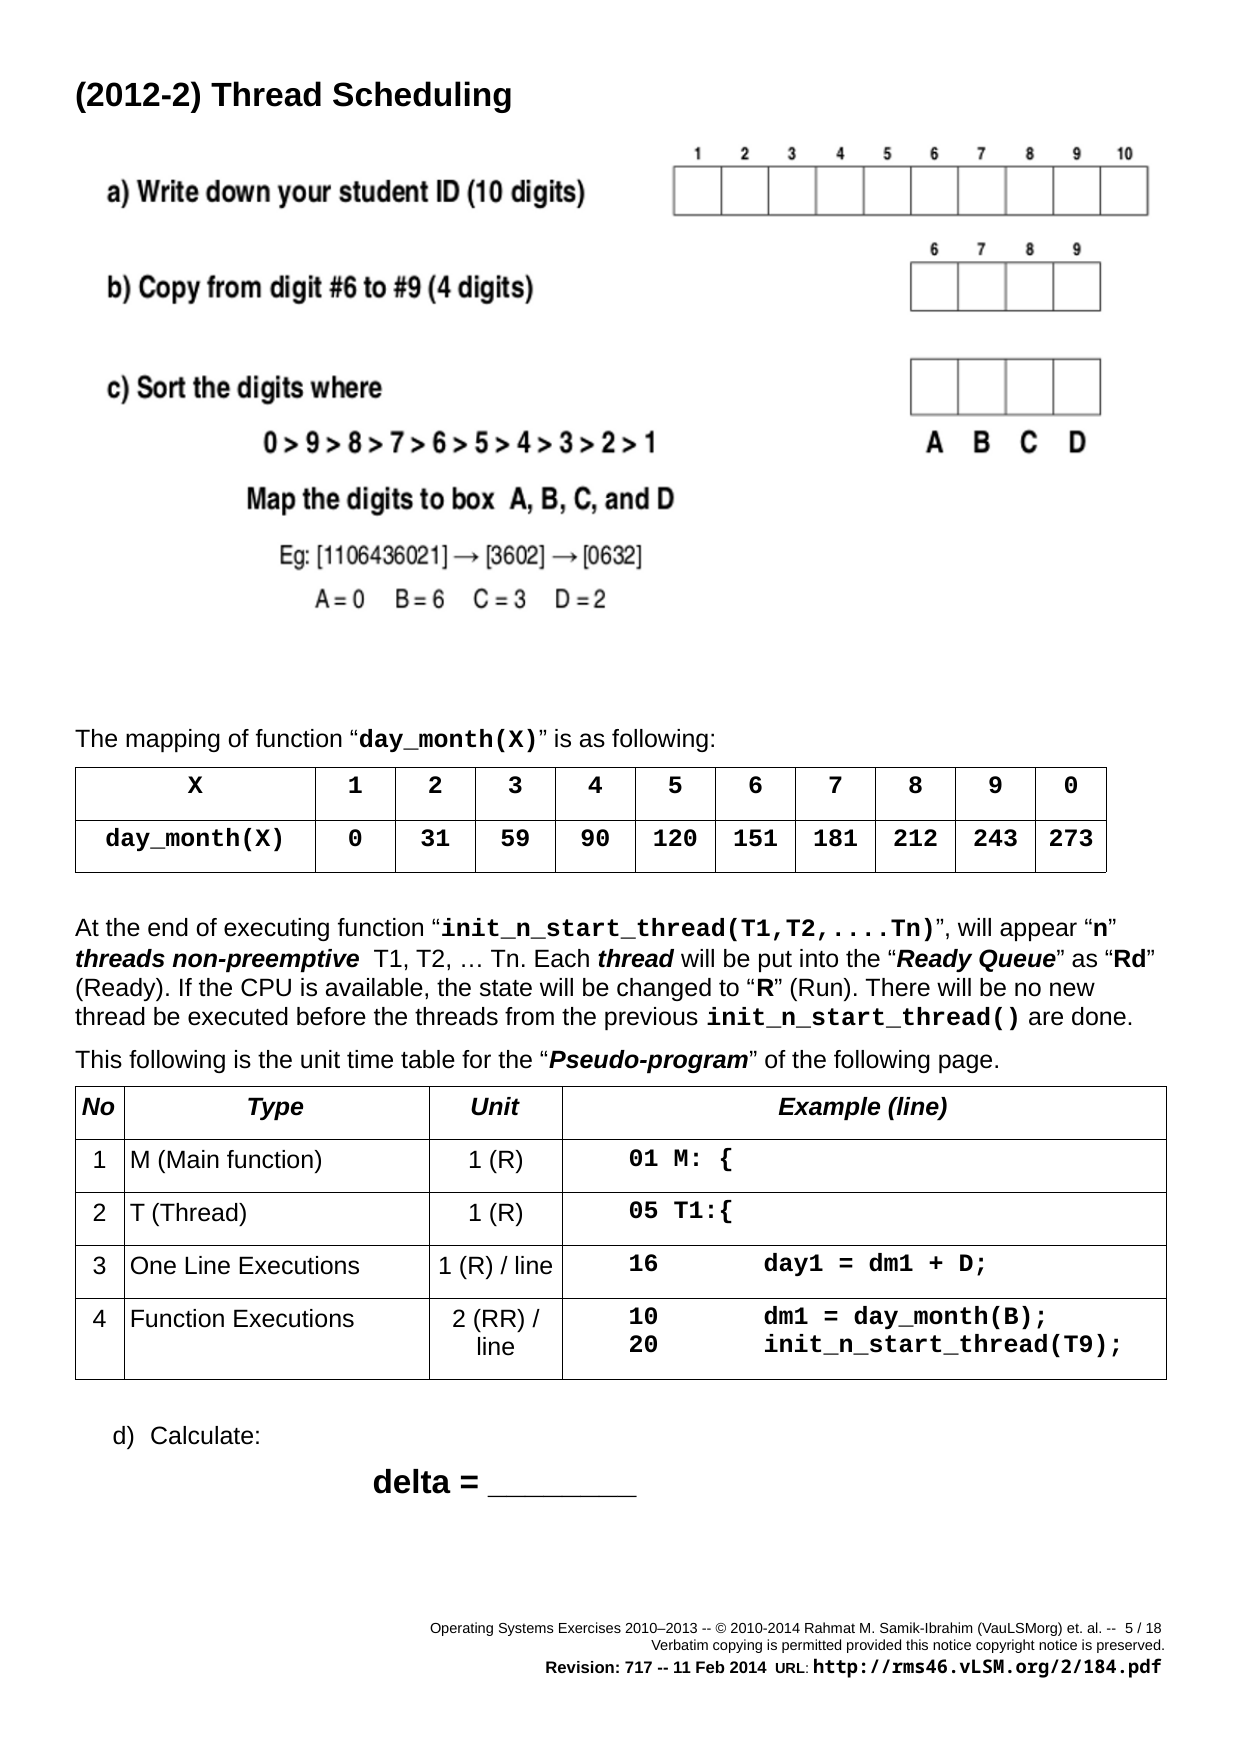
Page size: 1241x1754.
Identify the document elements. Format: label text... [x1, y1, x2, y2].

table_header 9 [956, 768, 1035, 819]
table_header 0 [1036, 768, 1106, 819]
table_cell 1 (R) / line [430, 1246, 562, 1298]
table_cell 243 [956, 821, 1035, 872]
table_cell One Line Executions [125, 1246, 429, 1298]
table_cell M (Main function) [125, 1140, 429, 1192]
table_header Unit [430, 1087, 562, 1139]
picture [60, 125, 1181, 683]
table_cell 0 [316, 821, 395, 872]
table_cell day_month(X) [76, 821, 315, 872]
list Calculate: [112, 1421, 1166, 1449]
table_cell 1 (R) [430, 1140, 562, 1192]
table_cell 120 [636, 821, 715, 872]
table_cell 05 T1:{ [563, 1193, 1166, 1245]
table_cell 90 [556, 821, 635, 872]
table_cell 31 [396, 821, 475, 872]
table_cell 16 day1 = dm1 + D; [563, 1246, 1166, 1298]
table_header 8 [876, 768, 955, 819]
table_cell 273 [1036, 821, 1106, 872]
table_header 4 [556, 768, 635, 819]
list delta = ________ [112, 1462, 1166, 1500]
table_cell 3 [76, 1246, 124, 1298]
table_header 5 [636, 768, 715, 819]
table_header 3 [476, 768, 555, 819]
table_header X [76, 768, 315, 819]
table_cell 1 (R) [430, 1193, 562, 1245]
table_cell 2 [76, 1193, 124, 1245]
table_cell Function Executions [125, 1299, 429, 1379]
table_header Example (line) [563, 1087, 1166, 1139]
table_cell 212 [876, 821, 955, 872]
table_cell 59 [476, 821, 555, 872]
subtitle (2012-2) Thread Scheduling [75, 75, 1166, 114]
table_cell 4 [76, 1299, 124, 1379]
table_cell 151 [716, 821, 795, 872]
table_cell 10 dm1 = day_month(B); 20 init_n_start_thread(T9); [563, 1299, 1166, 1379]
table_cell 2 (RR) / line [430, 1299, 562, 1379]
table_header 6 [716, 768, 795, 819]
table_cell 181 [796, 821, 875, 872]
text This following is the unit time table for the “Pseudo-program” of the following page. [75, 1045, 1166, 1074]
table_header Type [125, 1087, 429, 1139]
table_cell 01 M: { [563, 1140, 1166, 1192]
table_header 1 [316, 768, 395, 819]
table_header 7 [796, 768, 875, 819]
table_cell T (Thread) [125, 1193, 429, 1245]
table_header 2 [396, 768, 475, 819]
table_cell 1 [76, 1140, 124, 1192]
table_header No [76, 1087, 124, 1139]
text The mapping of function “day_month(X)” is as following: [75, 724, 1166, 755]
text At the end of executing function “init_n_start_thread(T1,T2,....Tn)”, will appear “n” threads non-preemptive T1, T2, … Tn. Each thread will be put into the “Ready Queue” as “Rd” (Ready). If the CPU is available, the state will be changed to “R” (Run). There will be no new thread be executed before the threads from the previous init_n_start_thread() are done. [75, 913, 1166, 1033]
